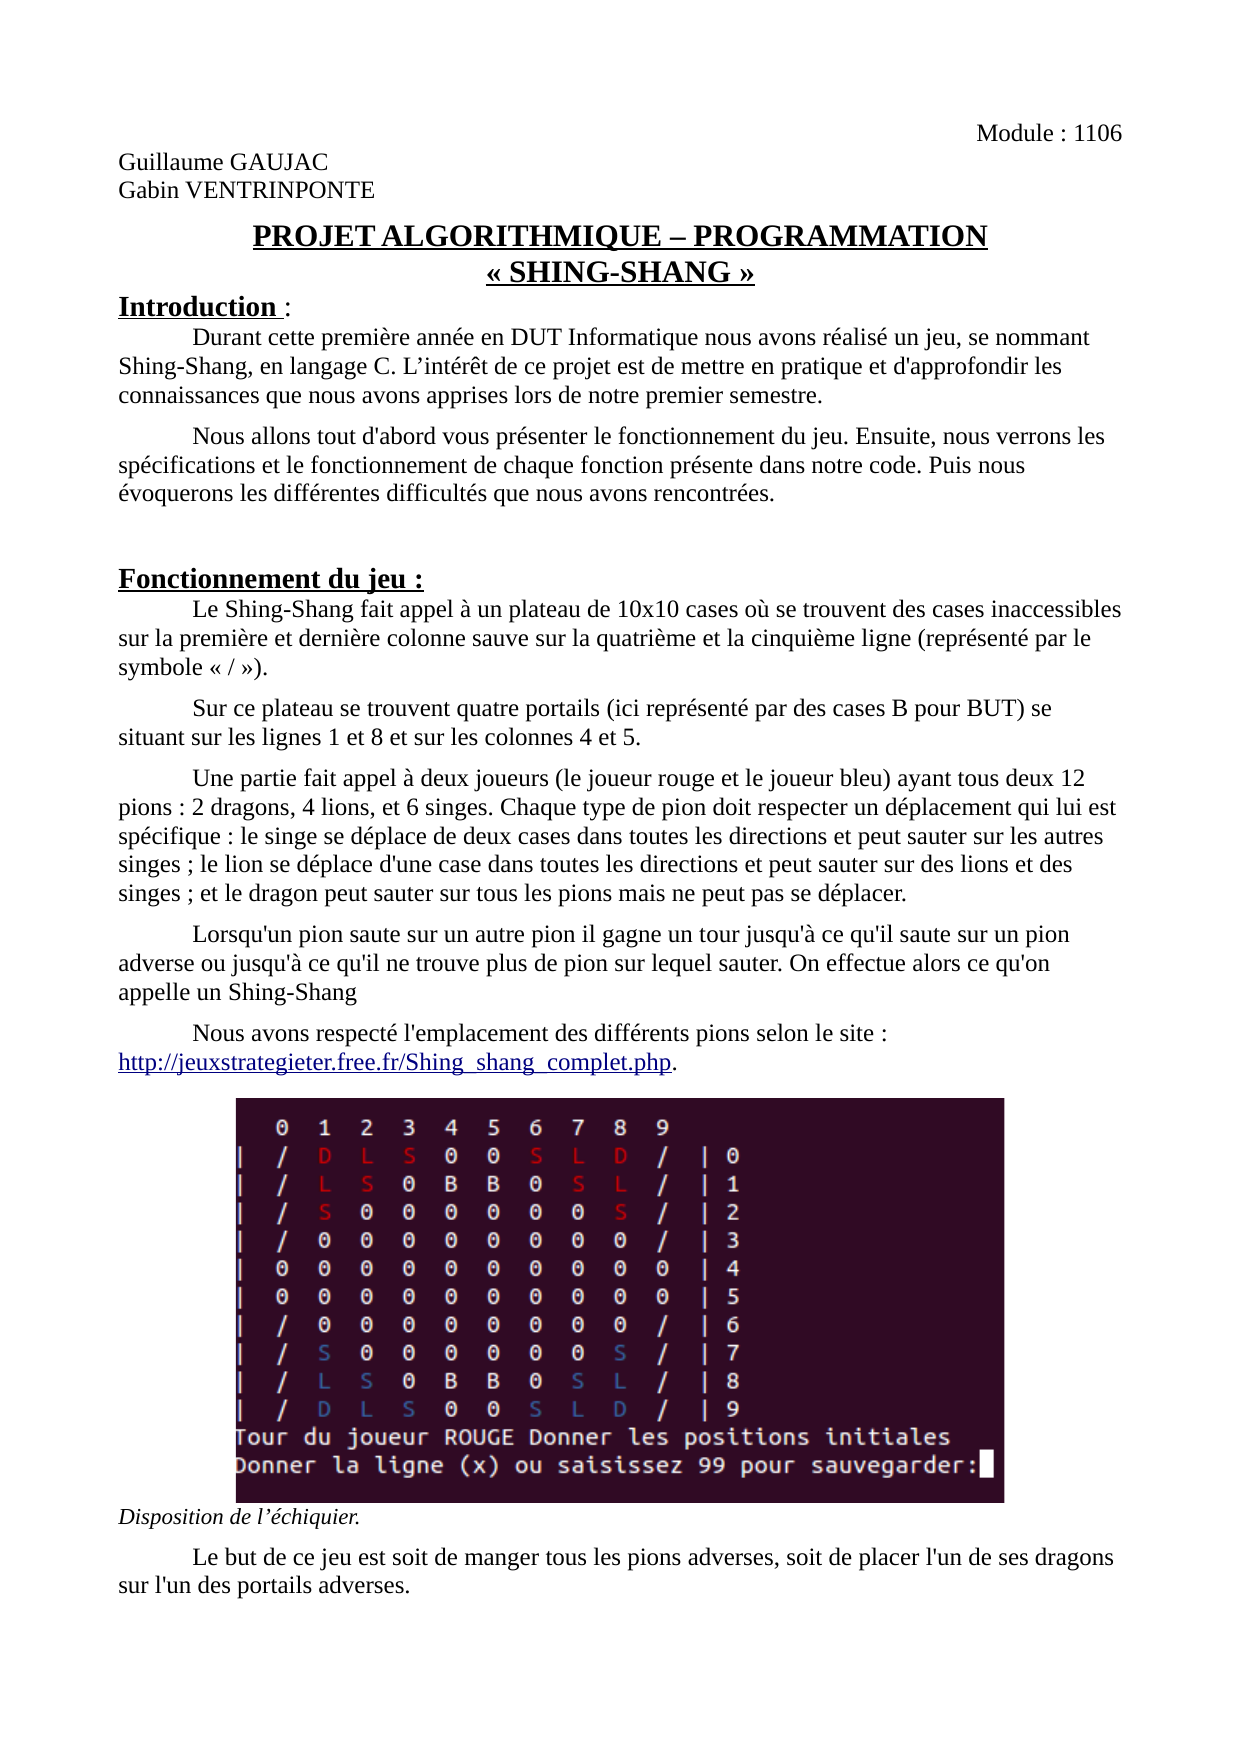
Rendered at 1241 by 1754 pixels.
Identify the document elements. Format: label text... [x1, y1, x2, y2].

text Le but de ce jeu est soit de manger tous les pions adverses, soit de placer l'un de ses dragons sur l'un des portails adverses. [118, 1542, 1122, 1599]
text Disposition de l’échiquier. [118, 1088, 1122, 1529]
text « SHING-SHANG » [118, 253, 1122, 289]
text Guillaume GAUJAC [118, 147, 1122, 176]
text Fonctionnement du jeu : [118, 561, 1122, 594]
text Sur ce plateau se trouvent quatre portails (ici représenté par des cases B pour BUT) se situant sur les lignes 1 et 8 et sur les colonnes 4 et 5. [118, 693, 1122, 751]
text Module : 1106 [118, 118, 1122, 147]
text Lorsqu'un pion saute sur un autre pion il gagne un tour jusqu'à ce qu'il saute sur un pion adverse ou jusqu'à ce qu'il ne trouve plus de pion sur lequel sauter. On effectue alors ce qu'on appelle un Shing-Shang [118, 919, 1122, 1006]
text Durant cette première année en DUT Informatique nous avons réalisé un jeu, se nommant Shing-Shang, en langage C. L’intérêt de ce projet est de mettre en pratique et d'approfondir les connaissances que nous avons apprises lors de notre premier semestre. [118, 322, 1122, 408]
text Nous avons respecté l'emplacement des différents pions selon le site : http://jeuxstrategieter.free.fr/Shing_shang_complet.php. [118, 1018, 1122, 1076]
text PROJET ALGORITHMIQUE – PROGRAMMATION [118, 217, 1122, 253]
text Le Shing-Shang fait appel à un plateau de 10x10 cases où se trouvent des cases inaccessibles sur la première et dernière colonne sauve sur la quatrième et la cinquième ligne (représenté par le symbole « / »). [118, 594, 1122, 681]
text Gabin VENTRINPONTE [118, 176, 1122, 204]
picture [235, 1098, 1005, 1503]
text Une partie fait appel à deux joueurs (le joueur rouge et le joueur bleu) ayant tous deux 12 pions : 2 dragons, 4 lions, et 6 singes. Chaque type de pion doit respecter un déplacement qui lui est spécifique : le singe se déplace de deux cases dans toutes les directions et peut sauter sur les autres singes ; le lion se déplace d'une case dans toutes les directions et peut sauter sur des lions et des singes ; et le dragon peut sauter sur tous les pions mais ne peut pas se déplacer. [118, 763, 1122, 907]
text Nous allons tout d'abord vous présenter le fonctionnement du jeu. Ensuite, nous verrons les spécifications et le fonctionnement de chaque fonction présente dans notre code. Puis nous évoquerons les différentes difficultés que nous avons rencontrées. [118, 421, 1122, 507]
text Introduction : [118, 289, 1122, 322]
